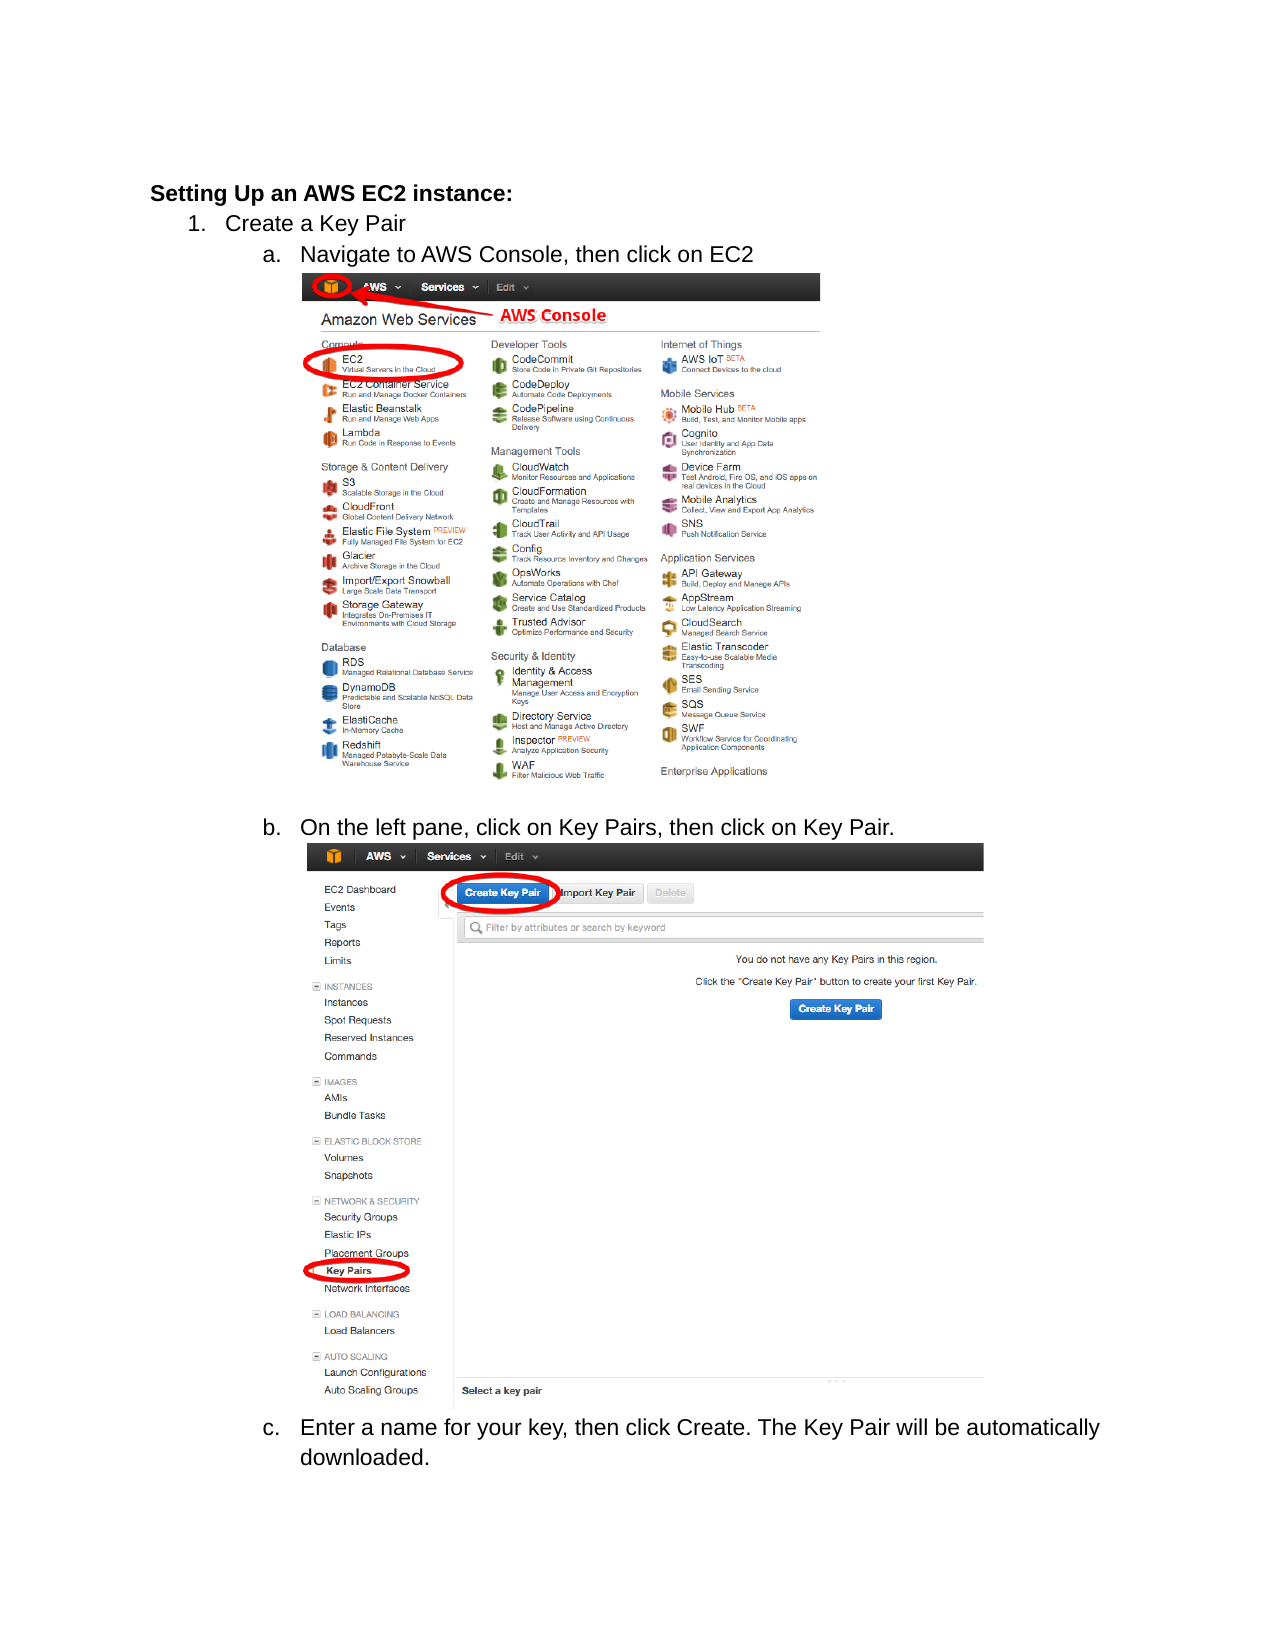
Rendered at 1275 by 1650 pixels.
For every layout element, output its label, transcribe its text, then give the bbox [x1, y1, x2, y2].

list Navigate to AWS Console, then click on EC2 [262, 241, 1125, 267]
text Setting Up an AWS EC2 instance: [150, 180, 1125, 207]
picture [300, 843, 984, 1410]
picture [300, 270, 821, 780]
list Create a Key Pair [187, 210, 1125, 237]
list Enter a name for your key, then click Create. The Key Pair will be automatically downloaded. [262, 1414, 1125, 1470]
list On the left pane, click on Key Pairs, then click on Key Pair. [262, 813, 1125, 1410]
